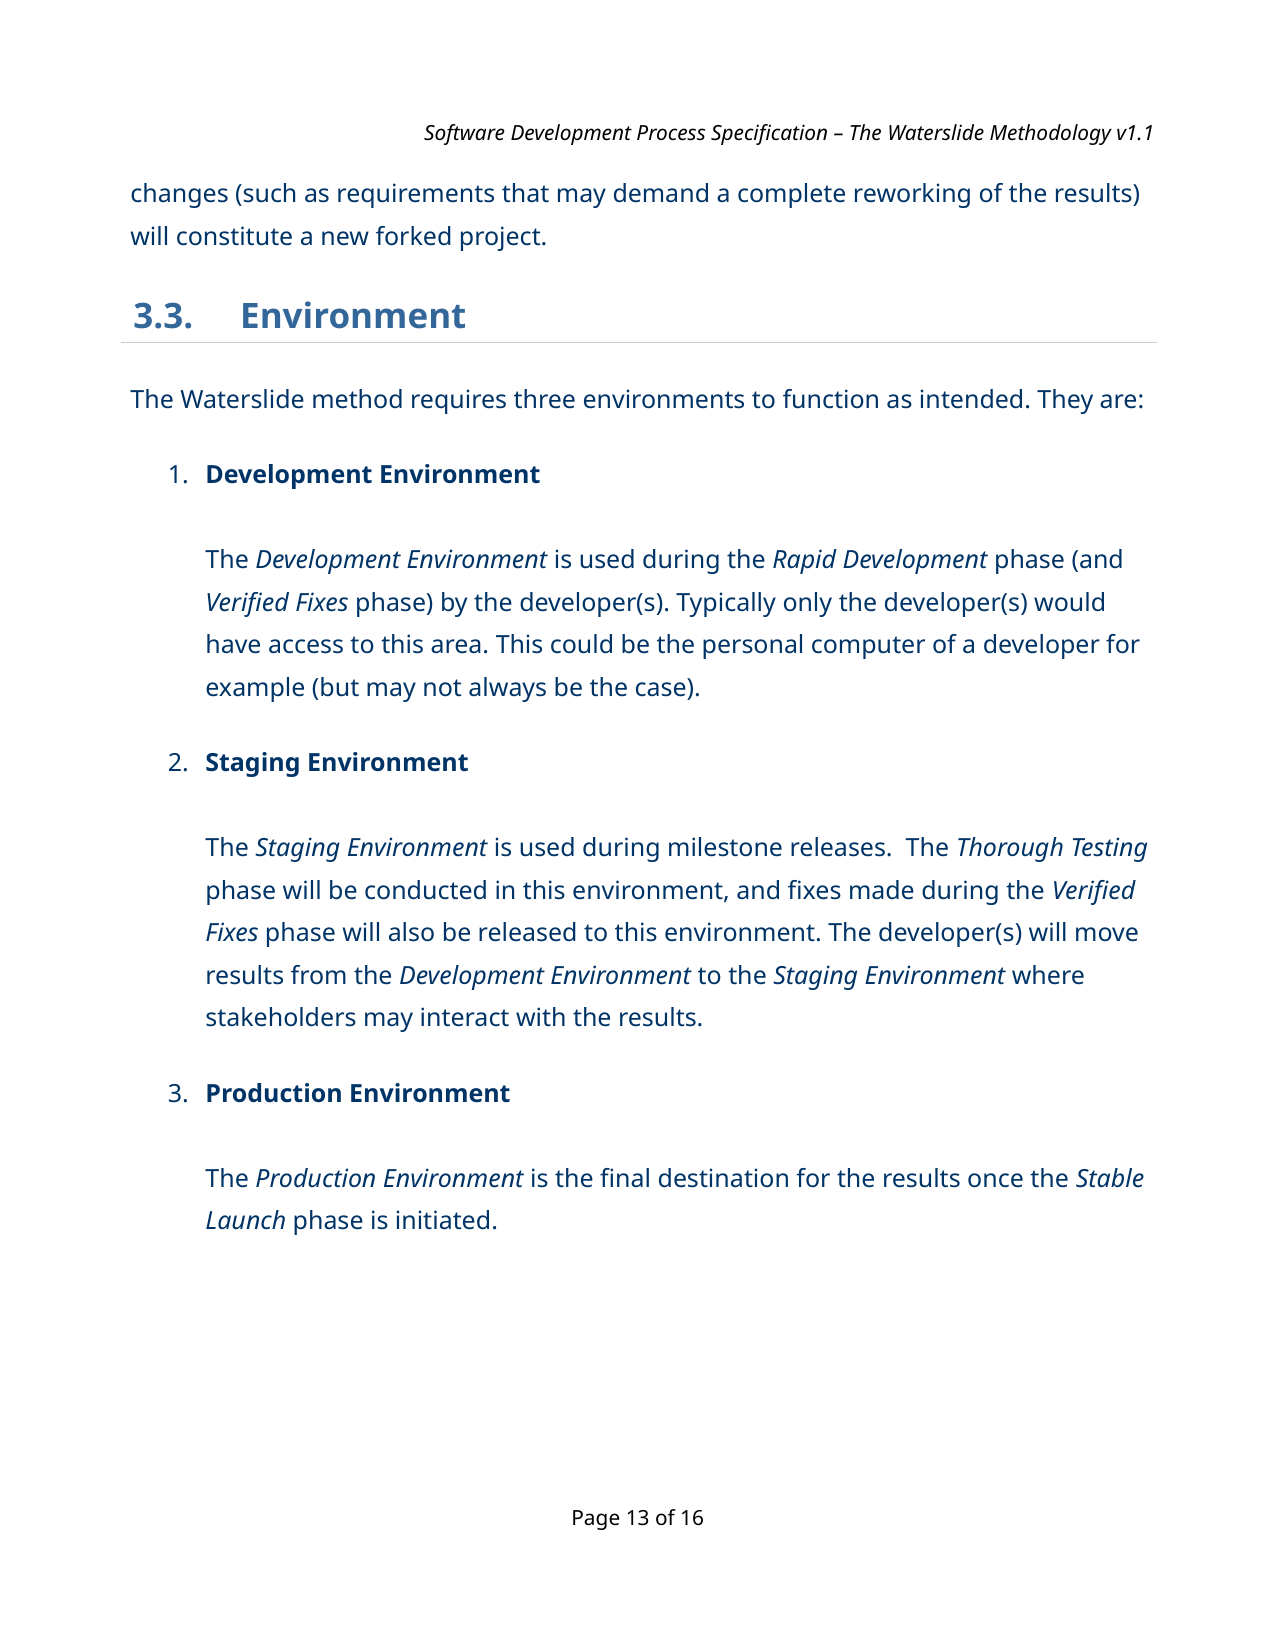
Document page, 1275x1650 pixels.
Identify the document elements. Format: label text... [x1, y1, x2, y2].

text The Waterslide method requires three environments to function as intended. They are: [130, 381, 1157, 415]
list Staging Environment The Staging Environment is used during milestone releases. The Thorough Testing phase will be conducted in this environment, and fixes made during the Verified Fixes phase will also be released to this environment. The developer(s) will move results from the Development Environment to the Staging Environment where stakeholders may interact with the results. [168, 745, 1157, 1034]
text changes (such as requirements that may demand a complete reworking of the results) will constitute a new forked project. [130, 176, 1157, 253]
list Development Environment The Development Environment is used during the Rapid Development phase (and Verified Fixes phase) by the developer(s). Typically only the developer(s) would have access to this area. This could be the personal computer of a developer for example (but may not always be the case). [168, 457, 1157, 703]
subtitle Environment [121, 288, 1157, 342]
list Production Environment The Production Environment is the final destination for the results once the Stable Launch phase is initiated. [168, 1075, 1157, 1237]
